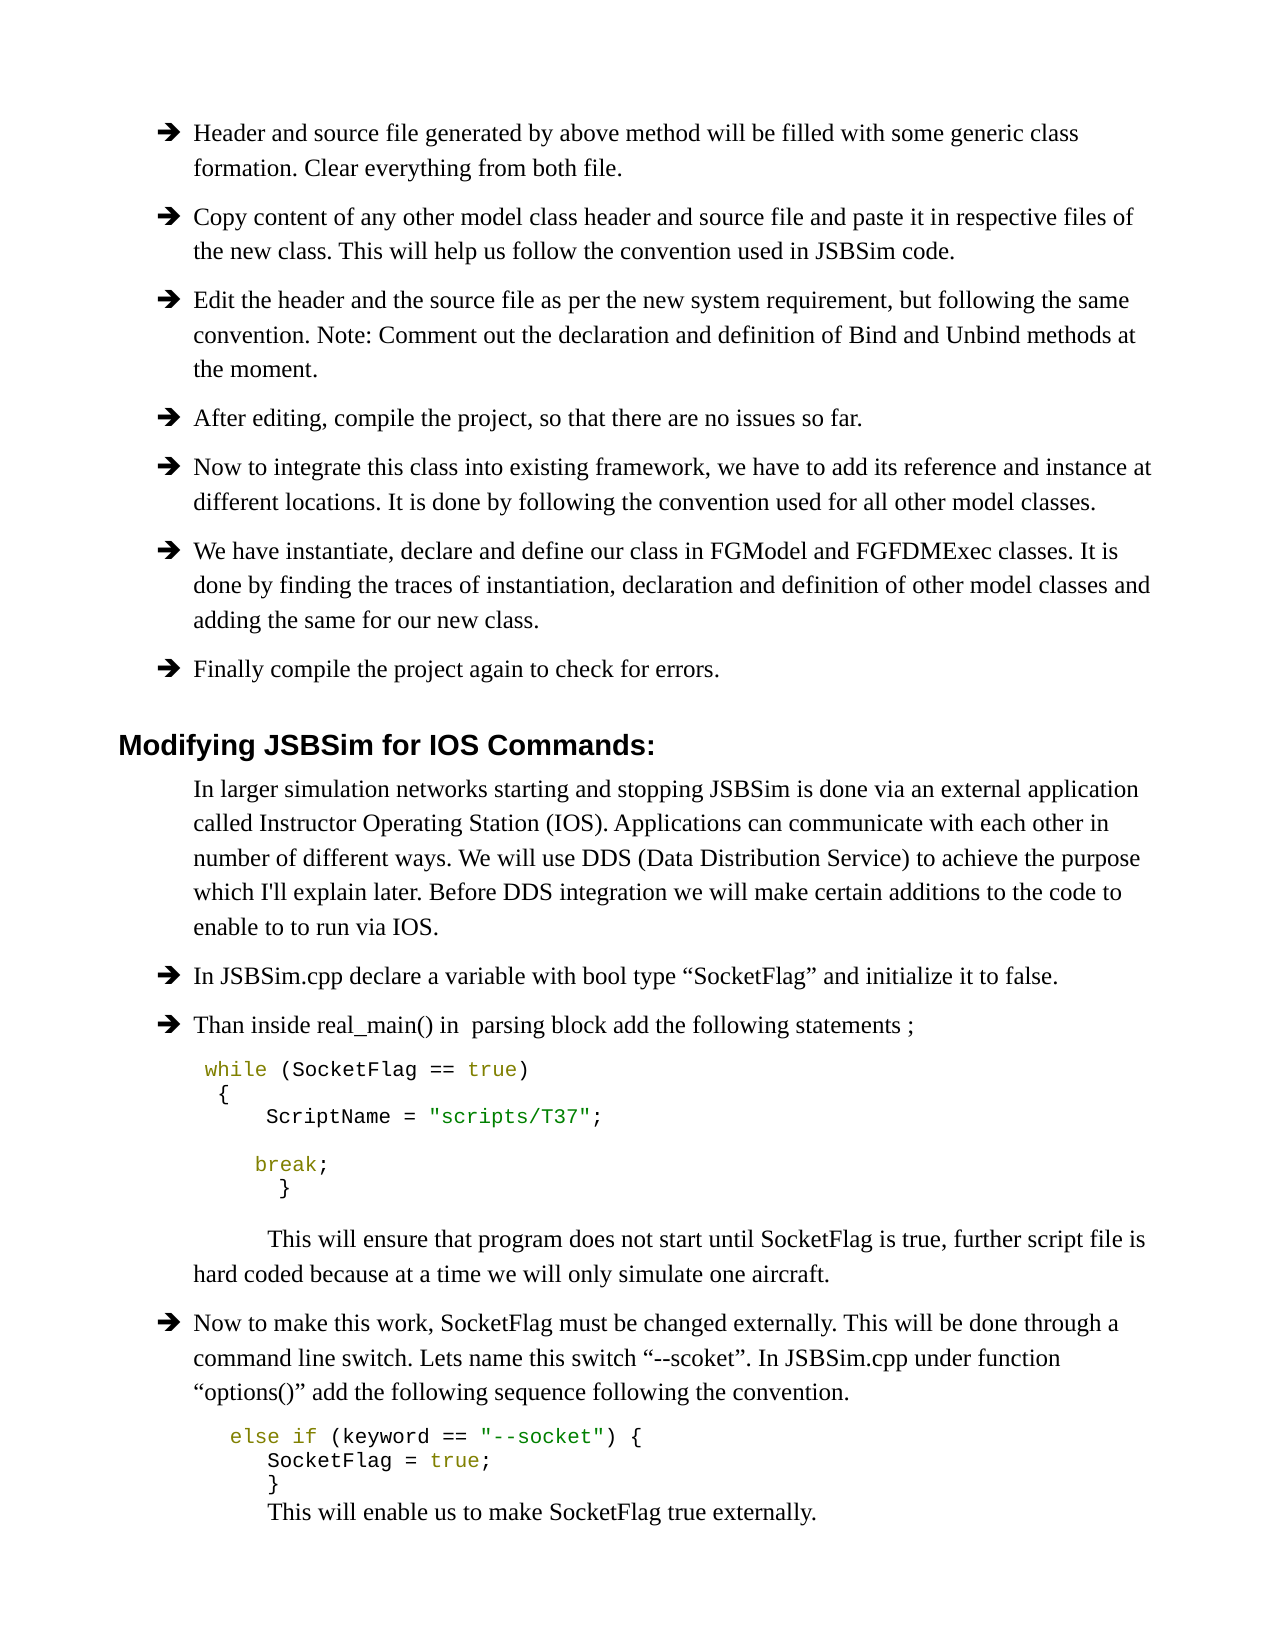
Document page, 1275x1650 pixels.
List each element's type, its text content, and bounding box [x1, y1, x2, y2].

list Copy content of any other model class header and source file and paste it in respective files of the new class. This will help us follow the convention used in JSBSim code. [156, 202, 1157, 265]
text while (SocketFlag == true) [118, 1059, 1157, 1083]
text else if (keyword == "--socket") { [118, 1426, 1157, 1450]
text { [118, 1083, 1157, 1106]
text This will ensure that program does not start until SocketFlag is true, further script file is hard coded because at a time we will only simulate one aircraft. [193, 1224, 1157, 1288]
text This will enable us to make SocketFlag true externally. [193, 1497, 1157, 1526]
list Now to make this work, SocketFlag must be changed externally. This will be done through a command line switch. Lets name this switch “--scoket”. In JSBSim.cpp under function “options()” add the following sequence following the convention. [156, 1308, 1157, 1406]
text SocketFlag = true; [118, 1450, 1157, 1473]
list After editing, compile the project, so that there are no issues so far. [156, 403, 1157, 432]
list Finally compile the project again to check for errors. [156, 654, 1157, 683]
text In larger simulation networks starting and stopping JSBSim is done via an external application called Instructor Operating Station (IOS). Applications can communicate with each other in number of different ways. We will use DDS (Data Distribution Service) to achieve the purpose which I'll explain later. Before DDS integration we will make certain additions to the code to enable to to run via IOS. [193, 774, 1157, 941]
list Edit the header and the source file as per the new system requirement, but following the same convention. Note: Comment out the declaration and definition of Bind and Unbind methods at the moment. [156, 285, 1157, 383]
text break; [118, 1154, 1157, 1177]
subtitle Modifying JSBSim for IOS Commands: [118, 728, 1157, 761]
list We have instantiate, declare and define our class in FGModel and FGFDMExec classes. It is done by finding the traces of instantiation, declaration and definition of other model classes and adding the same for our new class. [156, 536, 1157, 633]
list Than inside real_main() in parsing block add the following statements ; [156, 1010, 1157, 1039]
text } [118, 1473, 1157, 1497]
text } [118, 1177, 1157, 1201]
list Now to integrate this class into existing framework, we have to add its reference and instance at different locations. It is done by following the convention used for all other model classes. [156, 452, 1157, 516]
list Header and source file generated by above method will be filled with some generic class formation. Clear everything from both file. [156, 118, 1157, 181]
text ScriptName = "scripts/T37"; [118, 1106, 1157, 1130]
list In JSBSim.cpp declare a variable with bool type “SocketFlag” and initialize it to false. [156, 961, 1157, 990]
